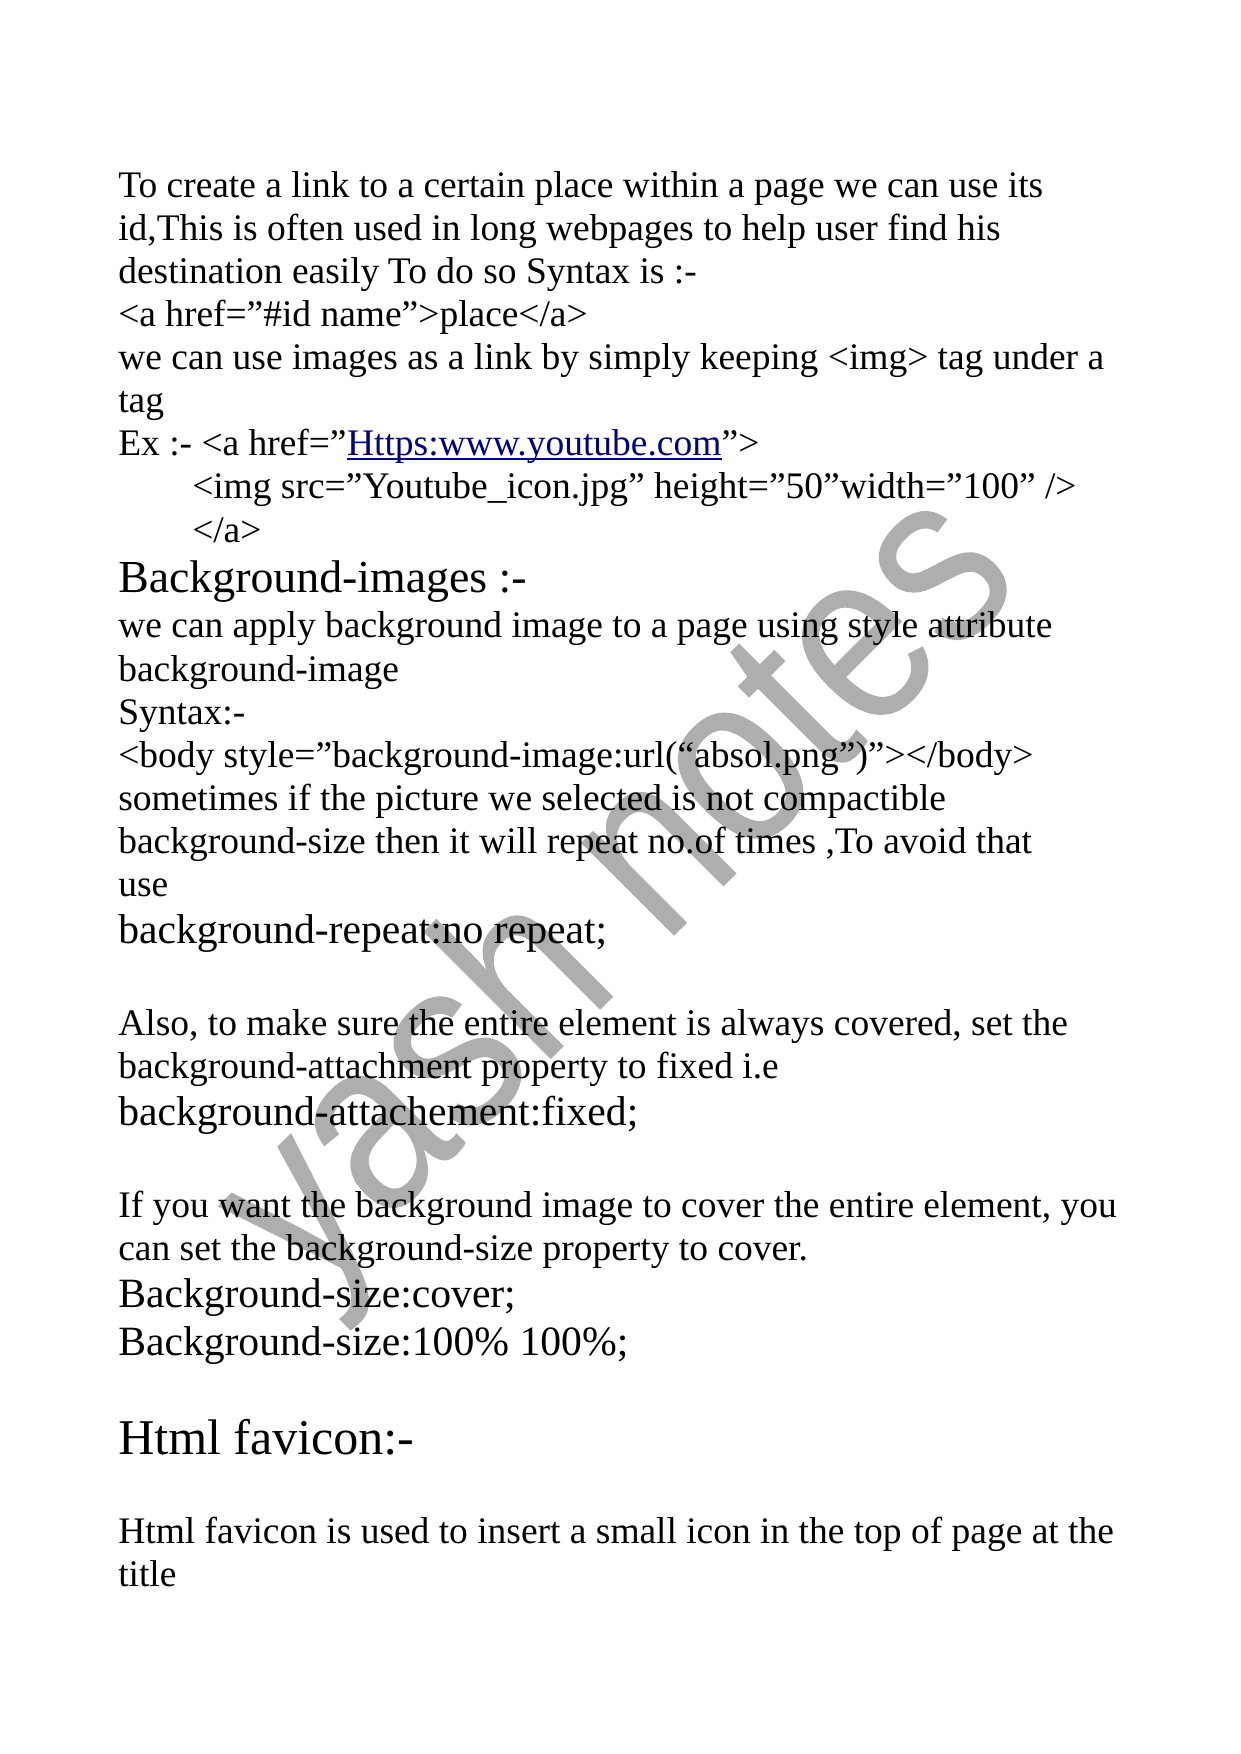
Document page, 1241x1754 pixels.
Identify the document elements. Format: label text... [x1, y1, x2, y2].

text sometimes if the picture we selected is not compactible background-size then it will repeat no.of times ,To avoid that [702, 775, 785, 821]
text we can use images as a link by simply keeping <img> tag under a tag [118, 334, 1122, 421]
text <body style=”background-image:url(“absol.png”)”></body> [767, 732, 825, 775]
text [629, 862, 1122, 905]
text Html favicon is used to insert a small icon in the top of page at the title [118, 1508, 1122, 1595]
text sometimes if the picture we selected is not compactible background-size then it will repeat no.of times ,To avoid that [718, 775, 1122, 862]
text Background-size:100% 100%; [118, 1317, 1122, 1365]
text Html favicon:- [118, 1408, 1122, 1465]
text background-attachement:fixed; [118, 1087, 332, 1135]
text Background-size:cover; [118, 1269, 351, 1317]
text If you want the background image to cover the entire element, you can set the background-size property to cover. [318, 1183, 1122, 1269]
text <body style=”background-image:url(“absol.png”)”></body> [118, 732, 688, 775]
text [897, 550, 1122, 603]
text </a> [118, 507, 1122, 550]
text Also, to make sure the entire element is always covered, set the background-attachment property to fixed i.e [118, 1001, 504, 1087]
text <a href=”#id name”>place</a> [118, 291, 1122, 334]
text we can apply background image to a page using style attribute background-image [848, 603, 1122, 689]
text Background-size:cover; [361, 1269, 1122, 1317]
text sometimes if the picture we selected is not compactible background-size then it will repeat no.of times ,To avoid that [618, 813, 698, 862]
text <body style=”background-image:url(“absol.png”)”></body> [857, 732, 1122, 775]
text To create a link to a certain place within a page we can use its id,This is often used in long webpages to help user find his destination easily To do so Syntax is :- [118, 162, 1122, 291]
text we can apply background image to a page using style attribute background-image [118, 603, 829, 689]
text use [118, 862, 642, 905]
text we can apply background image to a page using style attribute background-image [822, 608, 866, 664]
text background-repeat:no repeat; [118, 905, 1122, 953]
text [786, 689, 1122, 732]
text If you want the background image to cover the entire element, you can set the background-size property to cover. [118, 1183, 341, 1269]
text Background-images :- [118, 550, 989, 603]
text background-attachement:fixed; [335, 1095, 382, 1135]
text background-attachement:fixed; [388, 1087, 1122, 1135]
text sometimes if the picture we selected is not compactible background-size then it will repeat no.of times ,To avoid that [118, 775, 723, 862]
text <body style=”background-image:url(“absol.png”)”></body> [698, 732, 778, 775]
text <img src=”Youtube_icon.jpg” height=”50”width=”100” /> [118, 464, 1122, 507]
text Syntax:- [118, 689, 800, 732]
text Ex :- <a href=”Https:www.youtube.com”> [118, 421, 1122, 464]
text Also, to make sure the entire element is always covered, set the background-attachment property to fixed i.e [411, 1001, 1122, 1087]
